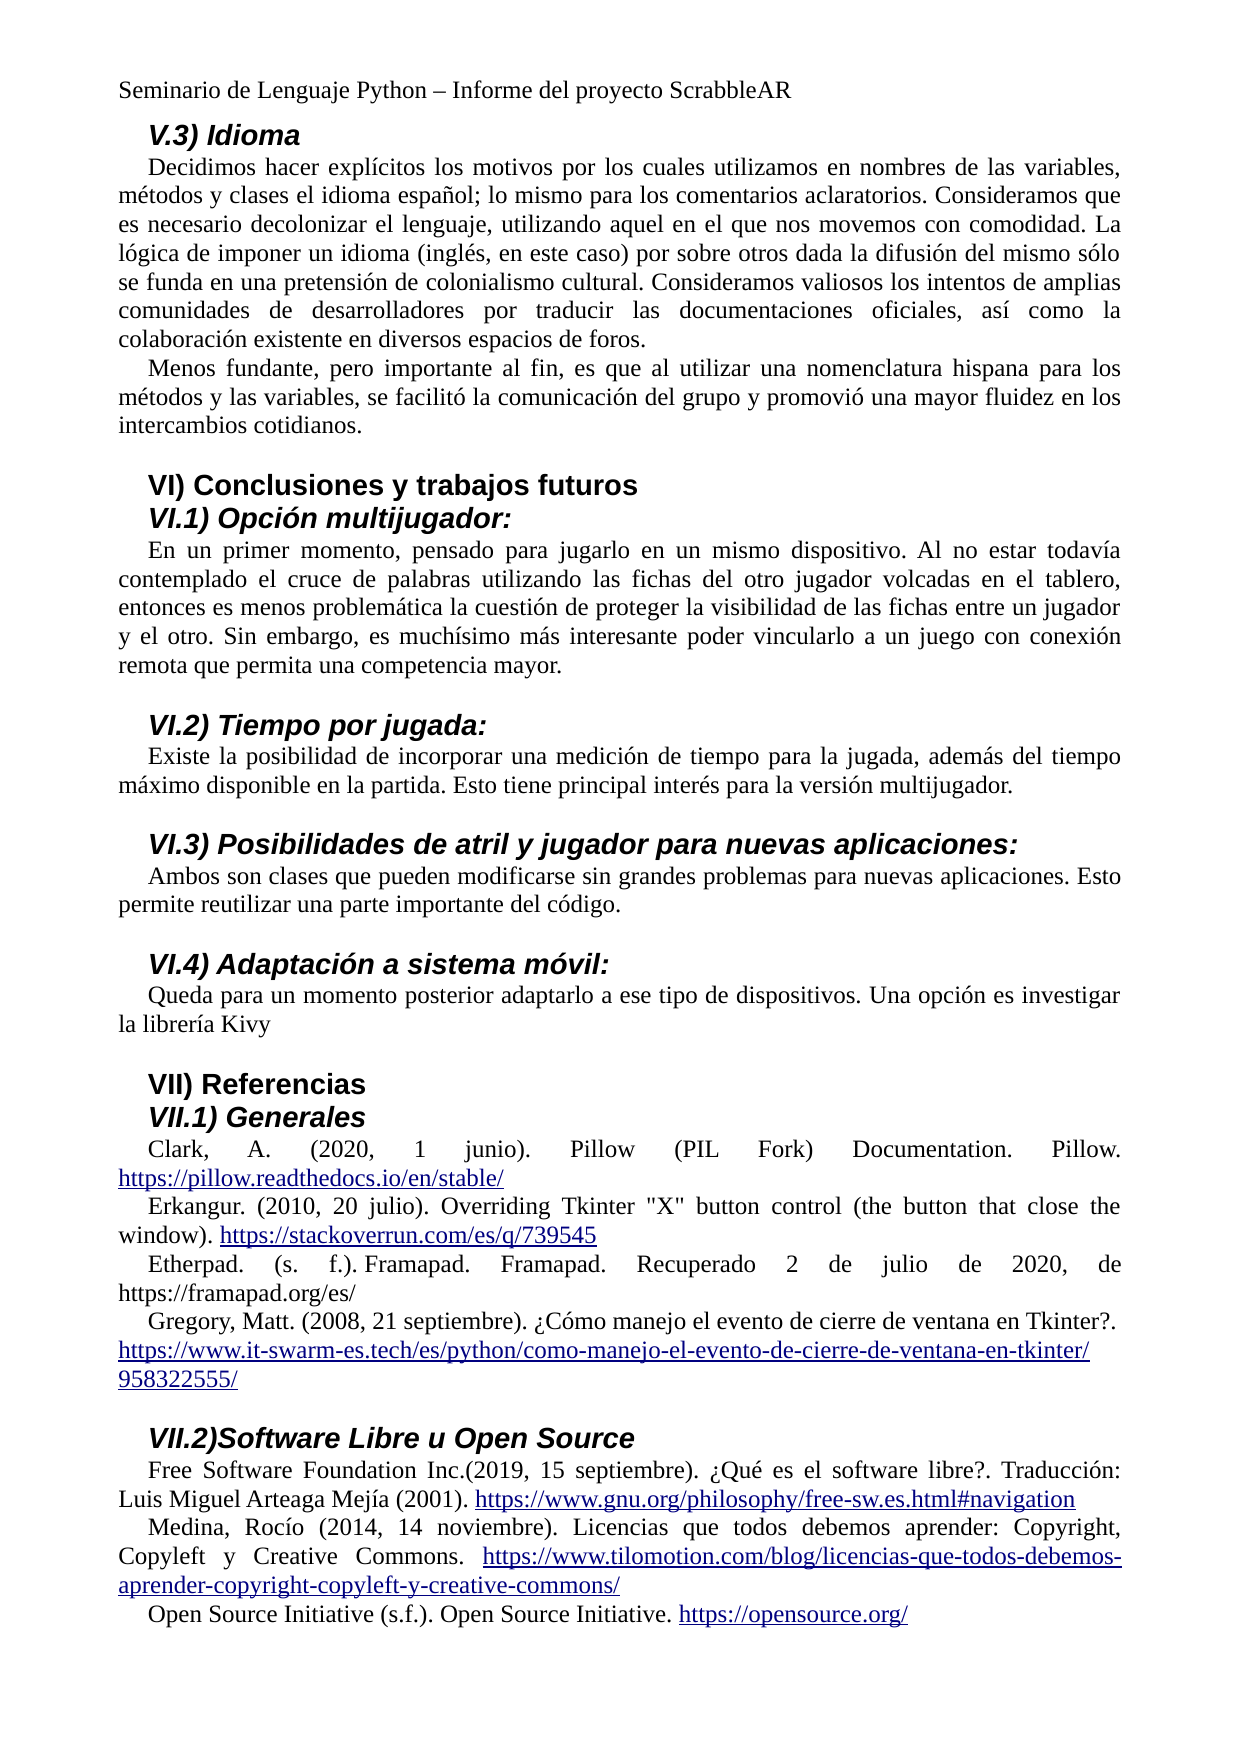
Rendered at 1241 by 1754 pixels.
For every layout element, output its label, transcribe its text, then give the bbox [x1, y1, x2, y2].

subtitle VI.2) Tiempo por jugada: [118, 707, 1122, 741]
text Ambos son clases que pueden modificarse sin grandes problemas para nuevas aplicaciones. Esto permite reutilizar una parte importante del código. [118, 861, 1122, 918]
subtitle VII) Referencias [118, 1067, 1122, 1100]
text Open Source Initiative (s.f.). Open Source Initiative. https://opensource.org/ [118, 1599, 1122, 1627]
subtitle V.3) Idioma [118, 118, 1122, 152]
subtitle VII.2)Software Libre u Open Source [118, 1421, 1122, 1455]
text Queda para un momento posterior adaptarlo a ese tipo de dispositivos. Una opción es investigar la librería Kivy [118, 981, 1122, 1038]
subtitle VI.4) Adaptación a sistema móvil: [118, 947, 1122, 981]
text Clark, A. (2020, 1 junio). Pillow (PIL Fork) Documentation. Pillow. https://pillow.readthedocs.io/en/stable/ [118, 1134, 1122, 1191]
text Erkangur. (2010, 20 julio). Overriding Tkinter "X" button control (the button that close the window). https://stackoverrun.com/es/q/739545 [118, 1191, 1122, 1249]
text Decidimos hacer explícitos los motivos por los cuales utilizamos en nombres de las variables, métodos y clases el idioma español; lo mismo para los comentarios aclaratorios. Consideramos que es necesario decolonizar el lenguaje, utilizando aquel en el que nos movemos con comodidad. La lógica de imponer un idioma (inglés, en este caso) por sobre otros dada la difusión del mismo sólo se funda en una pretensión de colonialismo cultural. Consideramos valiosos los intentos de amplias comunidades de desarrolladores por traducir las documentaciones oficiales, así como la colaboración existente en diversos espacios de foros. [118, 152, 1122, 353]
text Free Software Foundation Inc.(2019, 15 septiembre). ¿Qué es el software libre?. Traducción: Luis Miguel Arteaga Mejía (2001). https://www.gnu.org/philosophy/free-sw.es.html#navigation [118, 1455, 1122, 1512]
text Menos fundante, pero importante al fin, es que al utilizar una nomenclatura hispana para los métodos y las variables, se facilitó la comunicación del grupo y promovió una mayor fluidez en los intercambios cotidianos. [118, 353, 1122, 439]
text Existe la posibilidad de incorporar una medición de tiempo para la jugada, además del tiempo máximo disponible en la partida. Esto tiene principal interés para la versión multijugador. [118, 741, 1122, 798]
subtitle VI.3) Posibilidades de atril y jugador para nuevas aplicaciones: [118, 827, 1122, 861]
text Etherpad. (s. f.). Framapad. Framapad. Recuperado 2 de julio de 2020, de https://framapad.org/es/ [118, 1249, 1122, 1306]
subtitle VII.1) Generales [118, 1100, 1122, 1134]
text Medina, Rocío (2014, 14 noviembre). Licencias que todos debemos aprender: Copyright, Copyleft y Creative Commons. https://www.tilomotion.com/blog/licencias-que-todos-debemos-aprender-copyright-copyleft-y-creative-commons/ [118, 1512, 1122, 1599]
subtitle VI) Conclusiones y trabajos futuros [118, 468, 1122, 501]
text En un primer momento, pensado para jugarlo en un mismo dispositivo. Al no estar todavía contemplado el cruce de palabras utilizando las fichas del otro jugador volcadas en el tablero, entonces es menos problemática la cuestión de proteger la visibilidad de las fichas entre un jugador y el otro. Sin embargo, es muchísimo más interesante poder vincularlo a un juego con conexión remota que permita una competencia mayor. [118, 535, 1122, 679]
text Gregory, Matt. (2008, 21 septiembre). ¿Cómo manejo el evento de cierre de ventana en Tkinter?. https://www.it-swarm-es.tech/es/python/como-manejo-el-evento-de-cierre-de-ventana-en-tkinter/958322555/ [118, 1306, 1122, 1393]
subtitle VI.1) Opción multijugador: [118, 501, 1122, 535]
